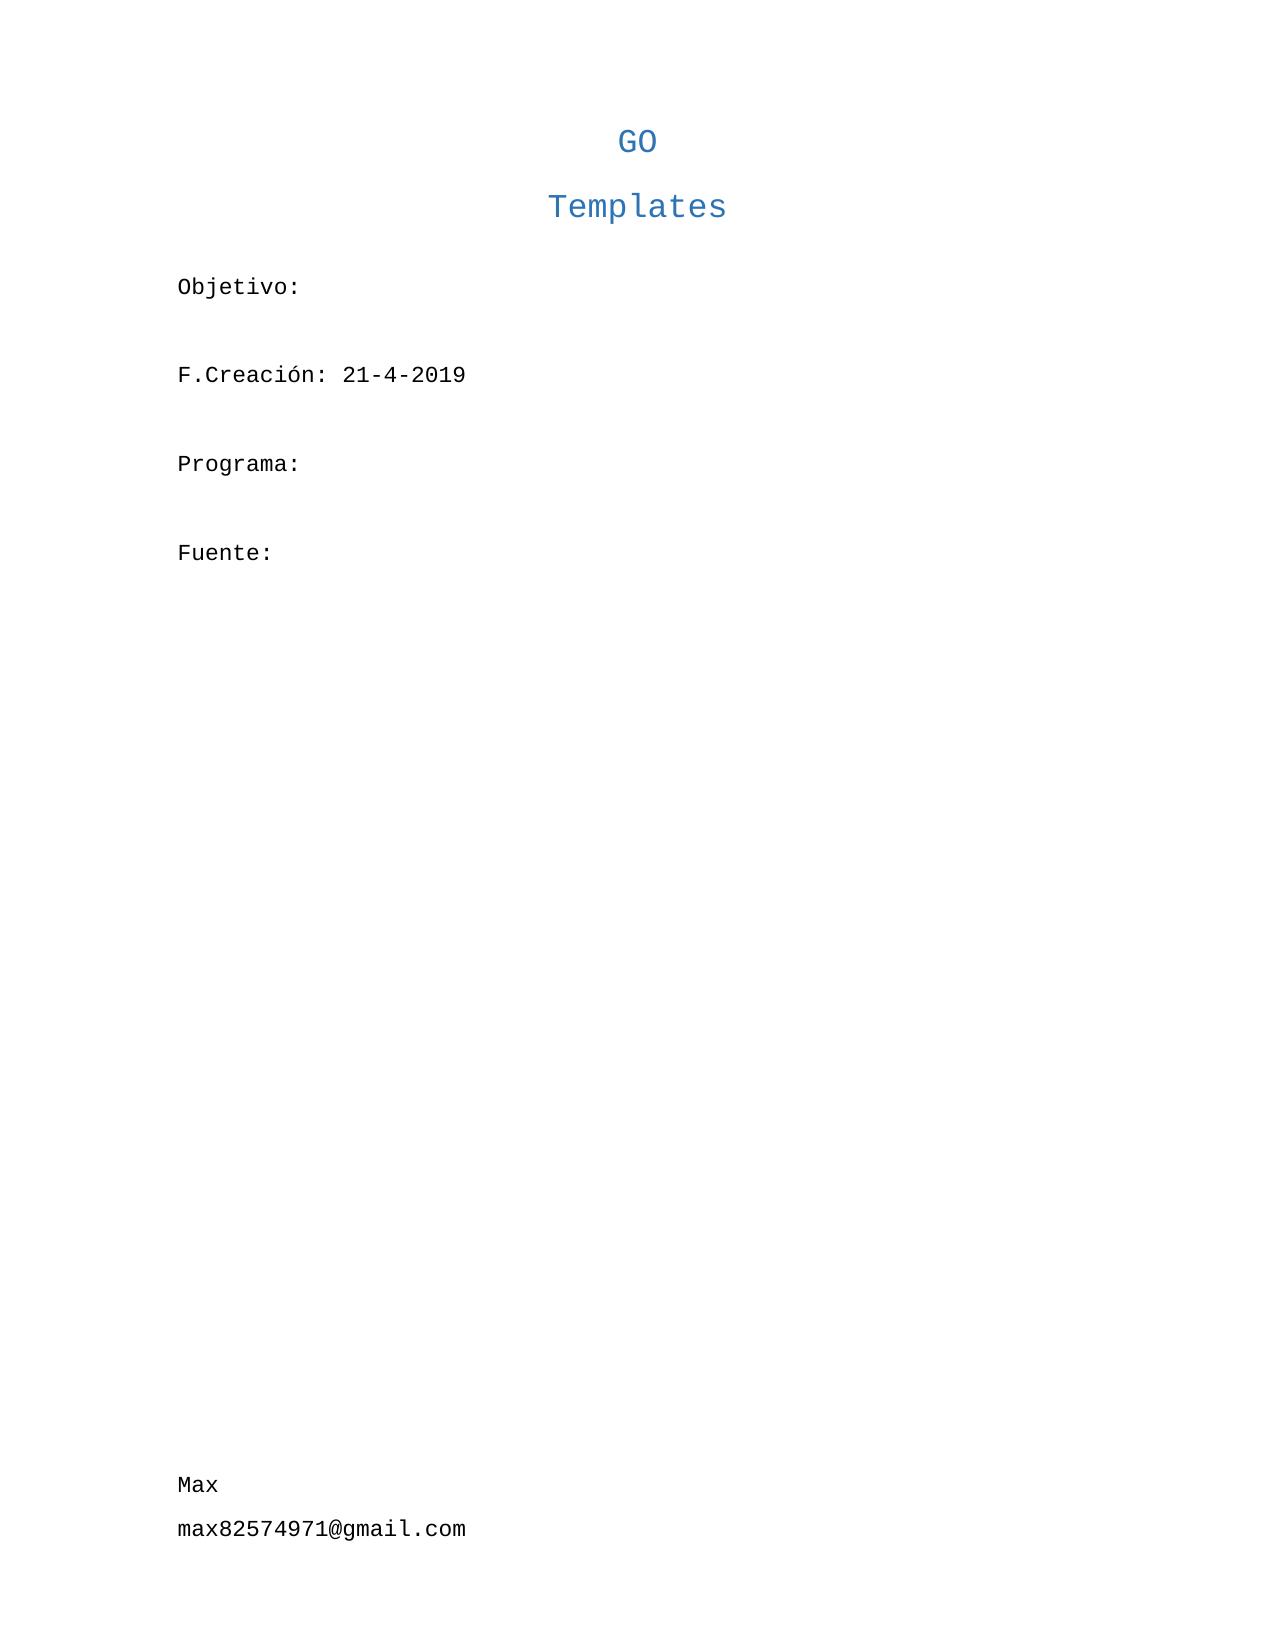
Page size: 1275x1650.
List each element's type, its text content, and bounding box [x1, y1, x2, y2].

text Programa: [177, 452, 1098, 478]
text Fuente: [177, 541, 1098, 567]
subtitle GO [177, 125, 1098, 163]
text F.Creación: 21-4-2019 [177, 364, 1098, 390]
text max82574971@gmail.com [177, 1517, 1098, 1543]
text Objetivo: [177, 275, 1098, 301]
subtitle Templates [177, 190, 1098, 228]
text Max [177, 1473, 1098, 1499]
